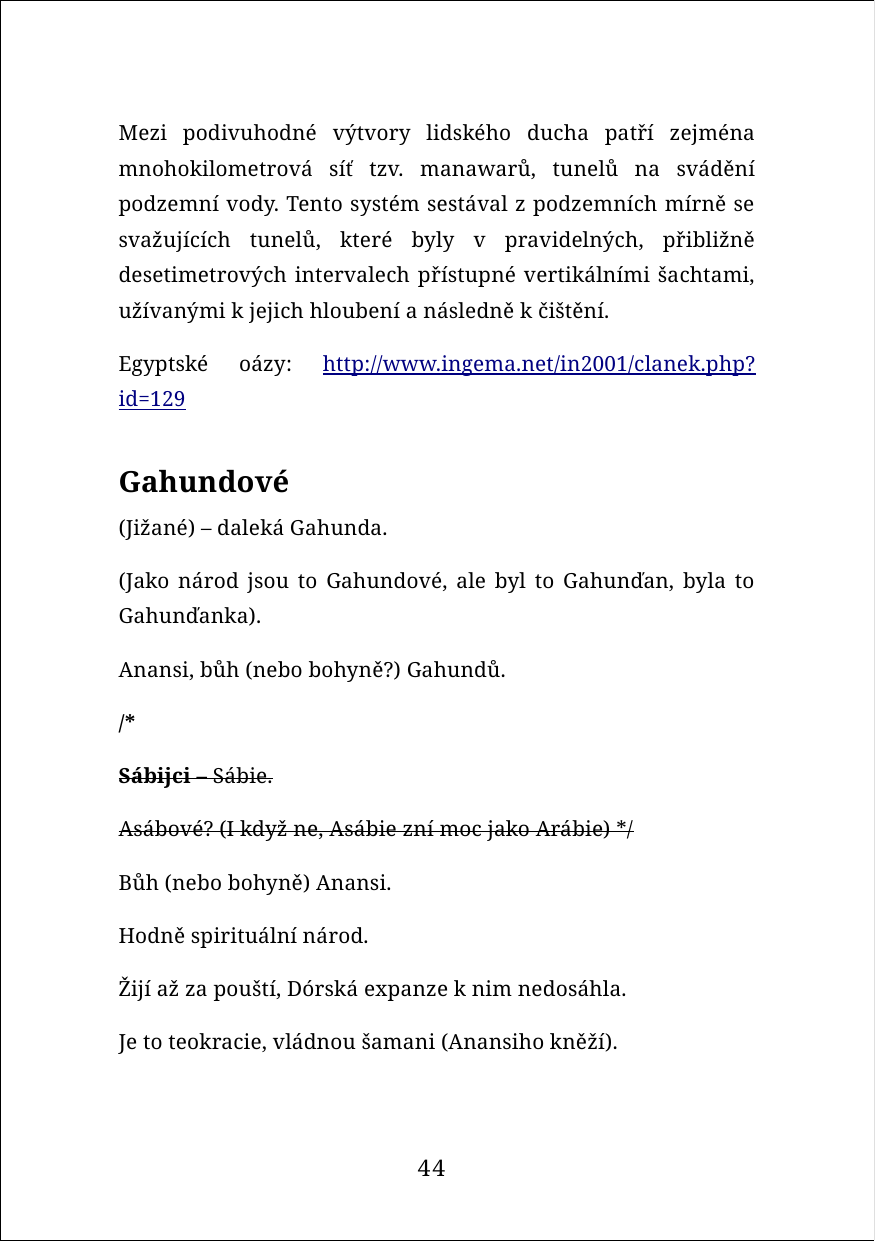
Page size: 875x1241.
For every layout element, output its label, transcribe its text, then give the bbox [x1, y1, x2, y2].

text Egyptské oázy: http://www.ingema.net/in2001/clanek.php?id=129 [118, 349, 756, 413]
text Bůh (nebo bohyně) Anansi. [118, 868, 756, 896]
text Sábijci – Sábie. [118, 761, 756, 790]
subtitle Gahundové [118, 461, 756, 501]
text (Jako národ jsou to Gahundové, ale byl to Gahunďan, byla to Gahunďanka). [118, 566, 756, 630]
text Je to teokracie, vládnou šamani (Anansiho kněží). [118, 1027, 756, 1056]
text Anansi, bůh (nebo bohyně?) Gahundů. [118, 655, 756, 683]
text /* [118, 708, 756, 737]
text Mezi podivuhodné výtvory lidského ducha patří zejména mnohokilometrová síť tzv. manawarů, tunelů na svádění podzemní vody. Tento systém sestával z podzemních mírně se svažujících tunelů, které byly v pravidelných, přibližně desetimetrových intervalech přístupné vertikálními šachtami, užívanými k jejich hloubení a následně k čištění. [118, 118, 756, 324]
text Hodně spirituální národ. [118, 921, 756, 949]
text Žijí až za pouští, Dórská expanze k nim nedosáhla. [118, 974, 756, 1003]
text Asábové? (I když ne, Asábie zní moc jako Arábie) */ [118, 814, 756, 843]
text (Jižané) – daleká Gahunda. [118, 513, 756, 541]
